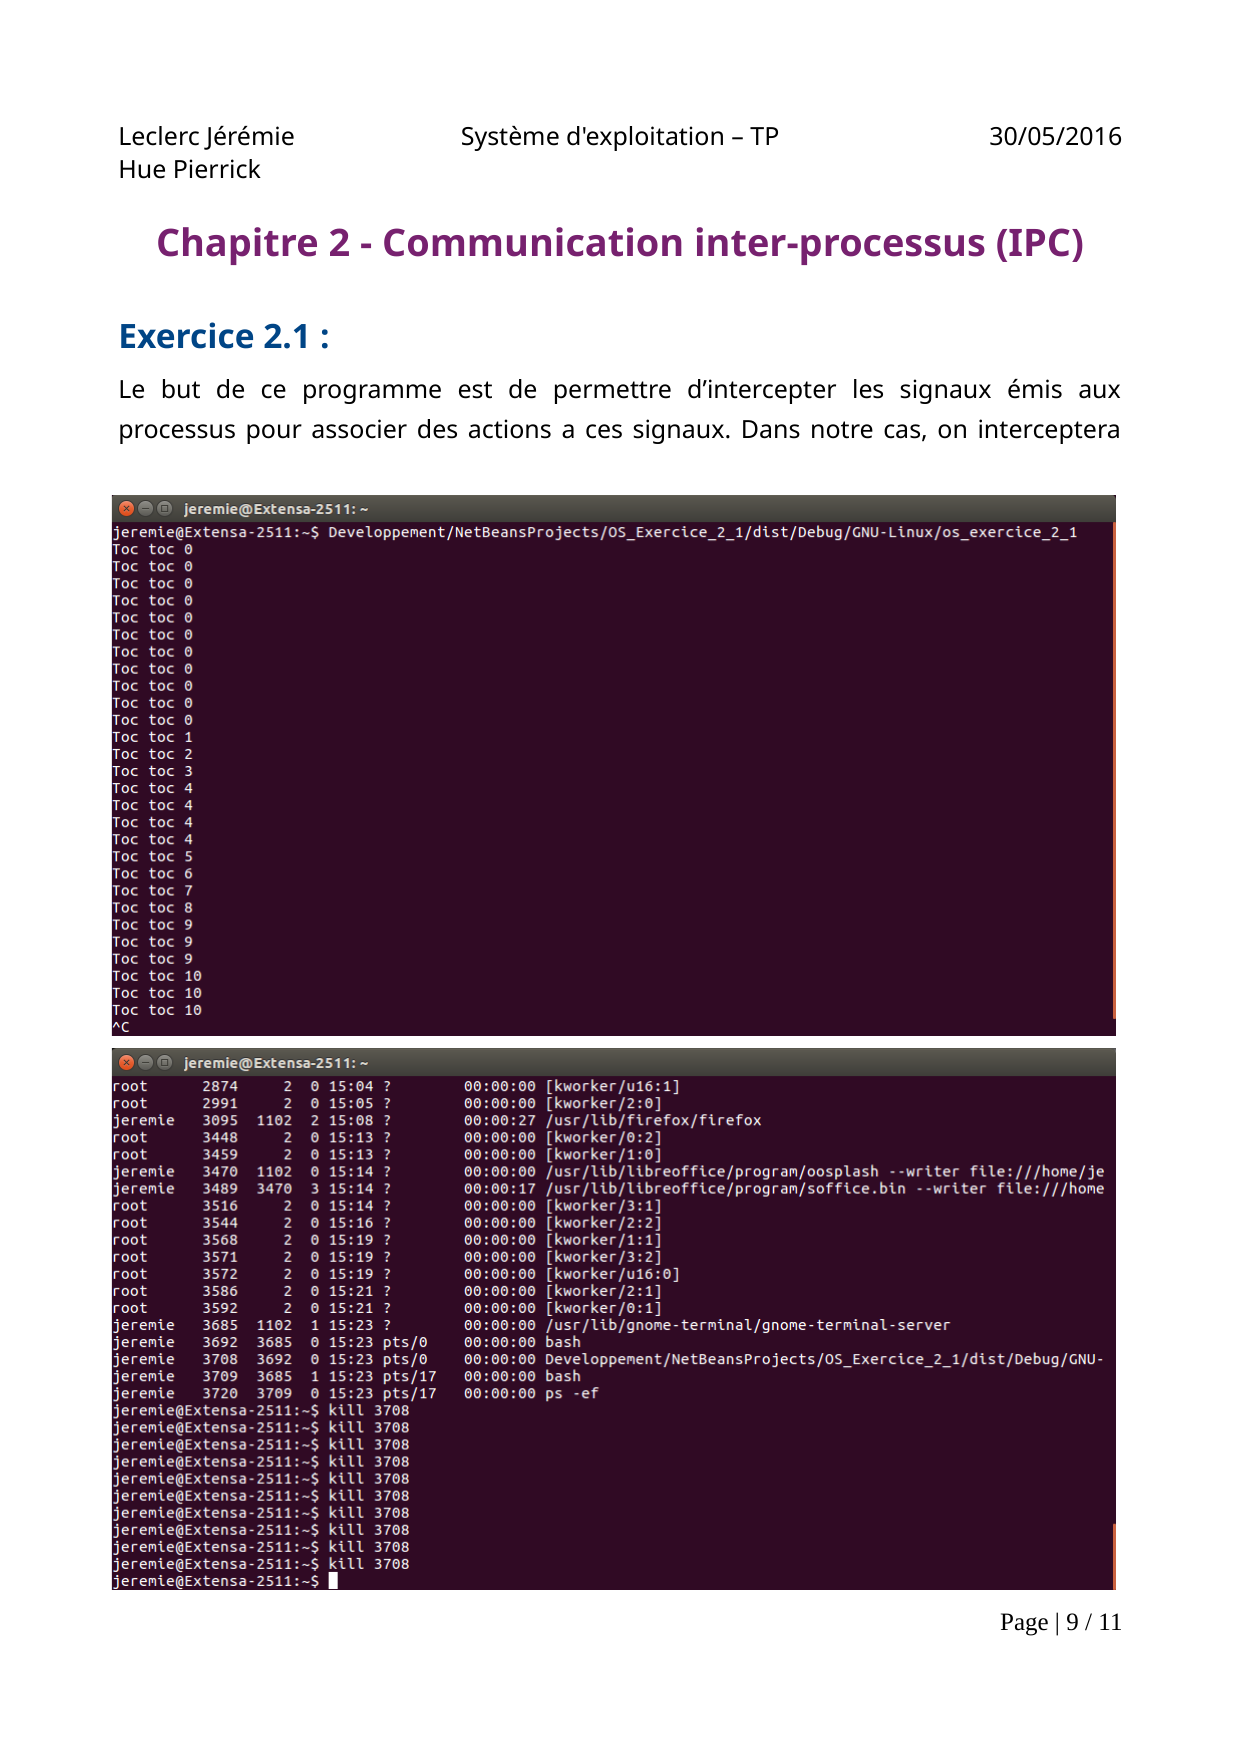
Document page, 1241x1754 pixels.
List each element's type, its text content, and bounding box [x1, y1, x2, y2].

text Le but de ce programme est de permettre d’intercepter les signaux émis aux processus pour associer des actions a ces signaux. Dans notre cas, on interceptera [118, 371, 1122, 446]
picture [111, 495, 1116, 1036]
text Chapitre 2 - Communication inter-processus (IPC) [118, 216, 1122, 267]
picture [111, 1048, 1116, 1590]
subtitle Exercice 2.1 : [118, 313, 1122, 359]
